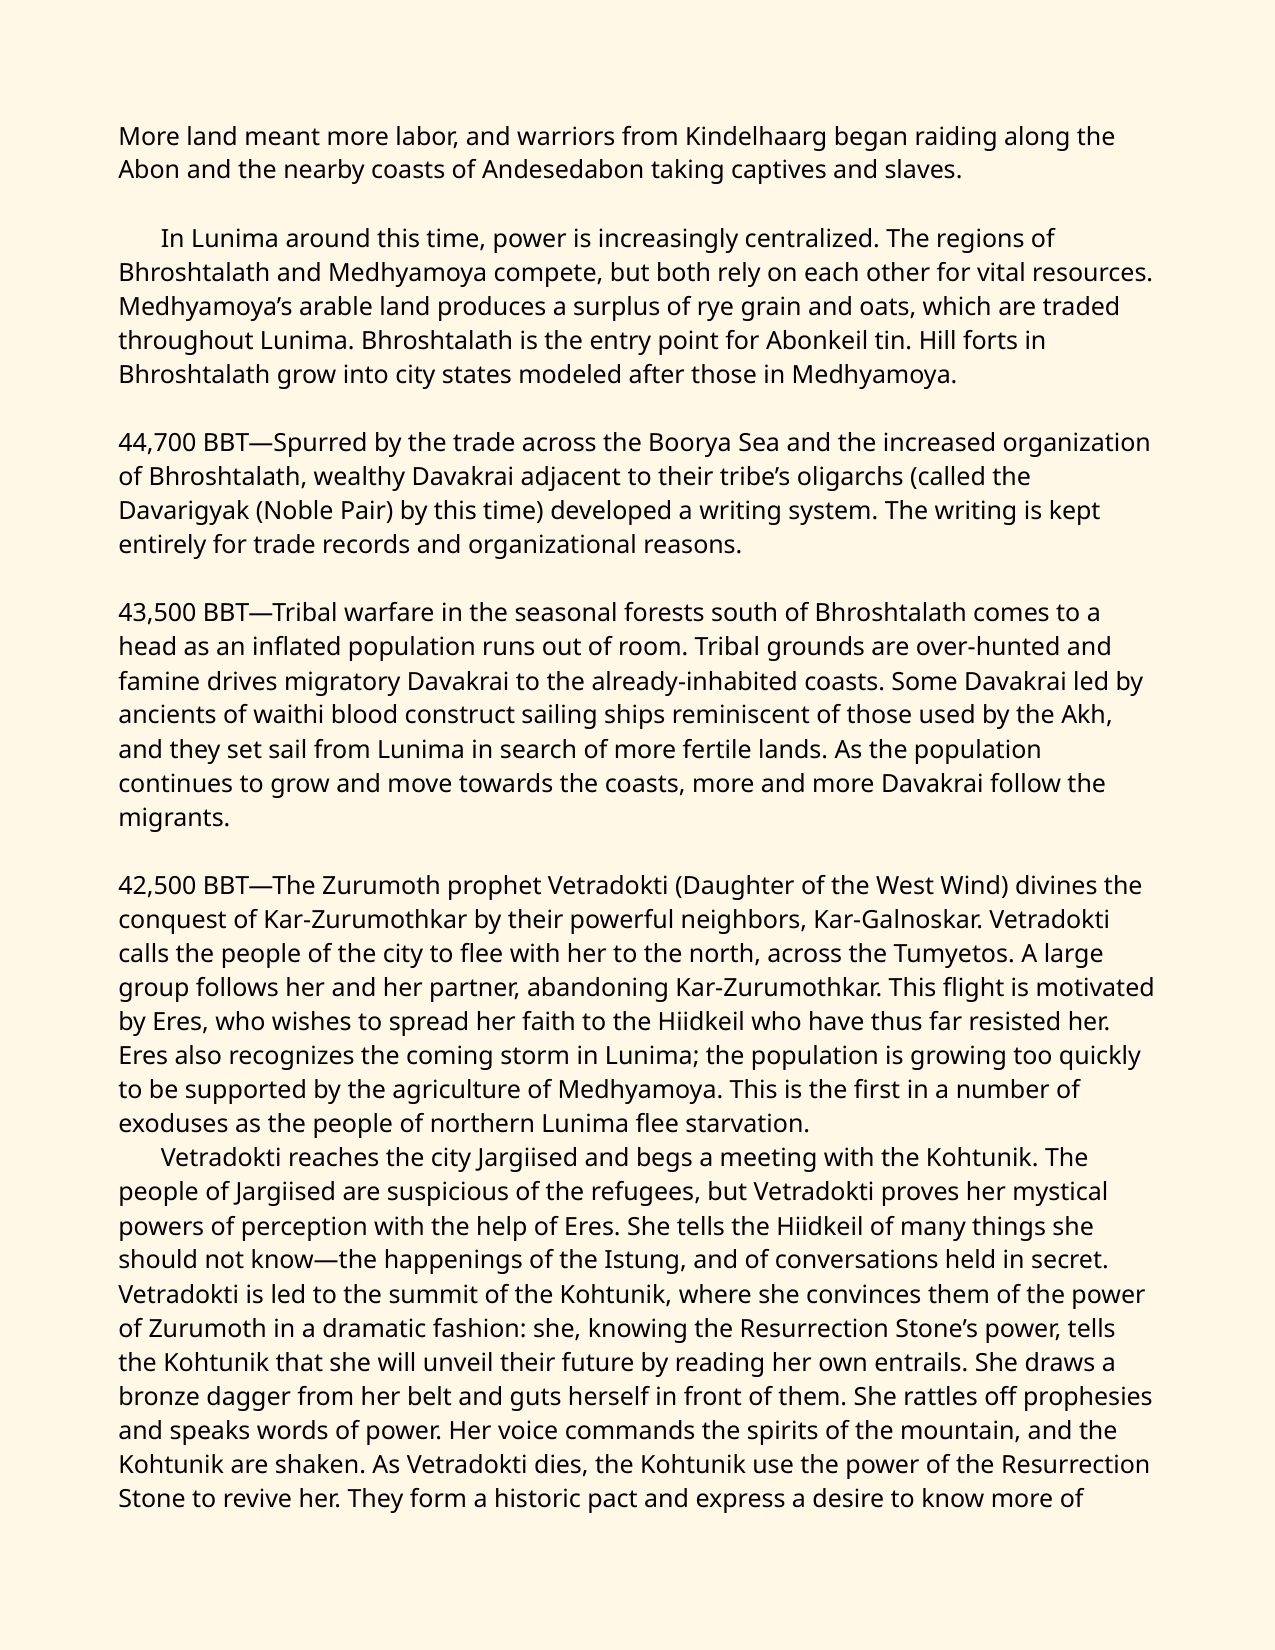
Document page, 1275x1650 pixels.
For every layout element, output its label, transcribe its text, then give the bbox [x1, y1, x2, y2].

text 43,500 BBT—Tribal warfare in the seasonal forests south of Bhroshtalath comes to a head as an inflated population runs out of room. Tribal grounds are over-hunted and famine drives migratory Davakrai to the already-inhabited coasts. Some Davakrai led by ancients of waithi blood construct sailing ships reminiscent of those used by the Akh, and they set sail from Lunima in search of more fertile lands. As the population continues to grow and move towards the coasts, more and more Davakrai follow the migrants. [118, 595, 1157, 833]
text 42,500 BBT—The Zurumoth prophet Vetradokti (Daughter of the West Wind) divines the conquest of Kar-Zurumothkar by their powerful neighbors, Kar-Galnoskar. Vetradokti calls the people of the city to flee with her to the north, across the Tumyetos. A large group follows her and her partner, abandoning Kar-Zurumothkar. This flight is motivated by Eres, who wishes to spread her faith to the Hiidkeil who have thus far resisted her. Eres also recognizes the coming storm in Lunima; the population is growing too quickly to be supported by the agriculture of Medhyamoya. This is the first in a number of exoduses as the people of northern Lunima flee starvation. [118, 867, 1157, 1140]
text In Lunima around this time, power is increasingly centralized. The regions of Bhroshtalath and Medhyamoya compete, but both rely on each other for vital resources. Medhyamoya’s arable land produces a surplus of rye grain and oats, which are traded throughout Lunima. Bhroshtalath is the entry point for Abonkeil tin. Hill forts in Bhroshtalath grow into city states modeled after those in Medhyamoya. [118, 220, 1157, 391]
text Vetradokti reaches the city Jargiised and begs a meeting with the Kohtunik. The people of Jargiised are suspicious of the refugees, but Vetradokti proves her mystical powers of perception with the help of Eres. She tells the Hiidkeil of many things she should not know—the happenings of the Istung, and of conversations held in secret. Vetradokti is led to the summit of the Kohtunik, where she convinces them of the power of Zurumoth in a dramatic fashion: she, knowing the Resurrection Stone’s power, tells the Kohtunik that she will unveil their future by reading her own entrails. She draws a bronze dagger from her belt and guts herself in front of them. She rattles off prophesies and speaks words of power. Her voice commands the spirits of the mountain, and the Kohtunik are shaken. As Vetradokti dies, the Kohtunik use the power of the Resurrection Stone to revive her. They form a historic pact and express a desire to know more of [118, 1140, 1157, 1515]
text 44,700 BBT—Spurred by the trade across the Boorya Sea and the increased organization of Bhroshtalath, wealthy Davakrai adjacent to their tribe’s oligarchs (called the Davarigyak (Noble Pair) by this time) developed a writing system. The writing is kept entirely for trade records and organizational reasons. [118, 425, 1157, 561]
text More land meant more labor, and warriors from Kindelhaarg began raiding along the Abon and the nearby coasts of Andesedabon taking captives and slaves. [118, 118, 1157, 186]
